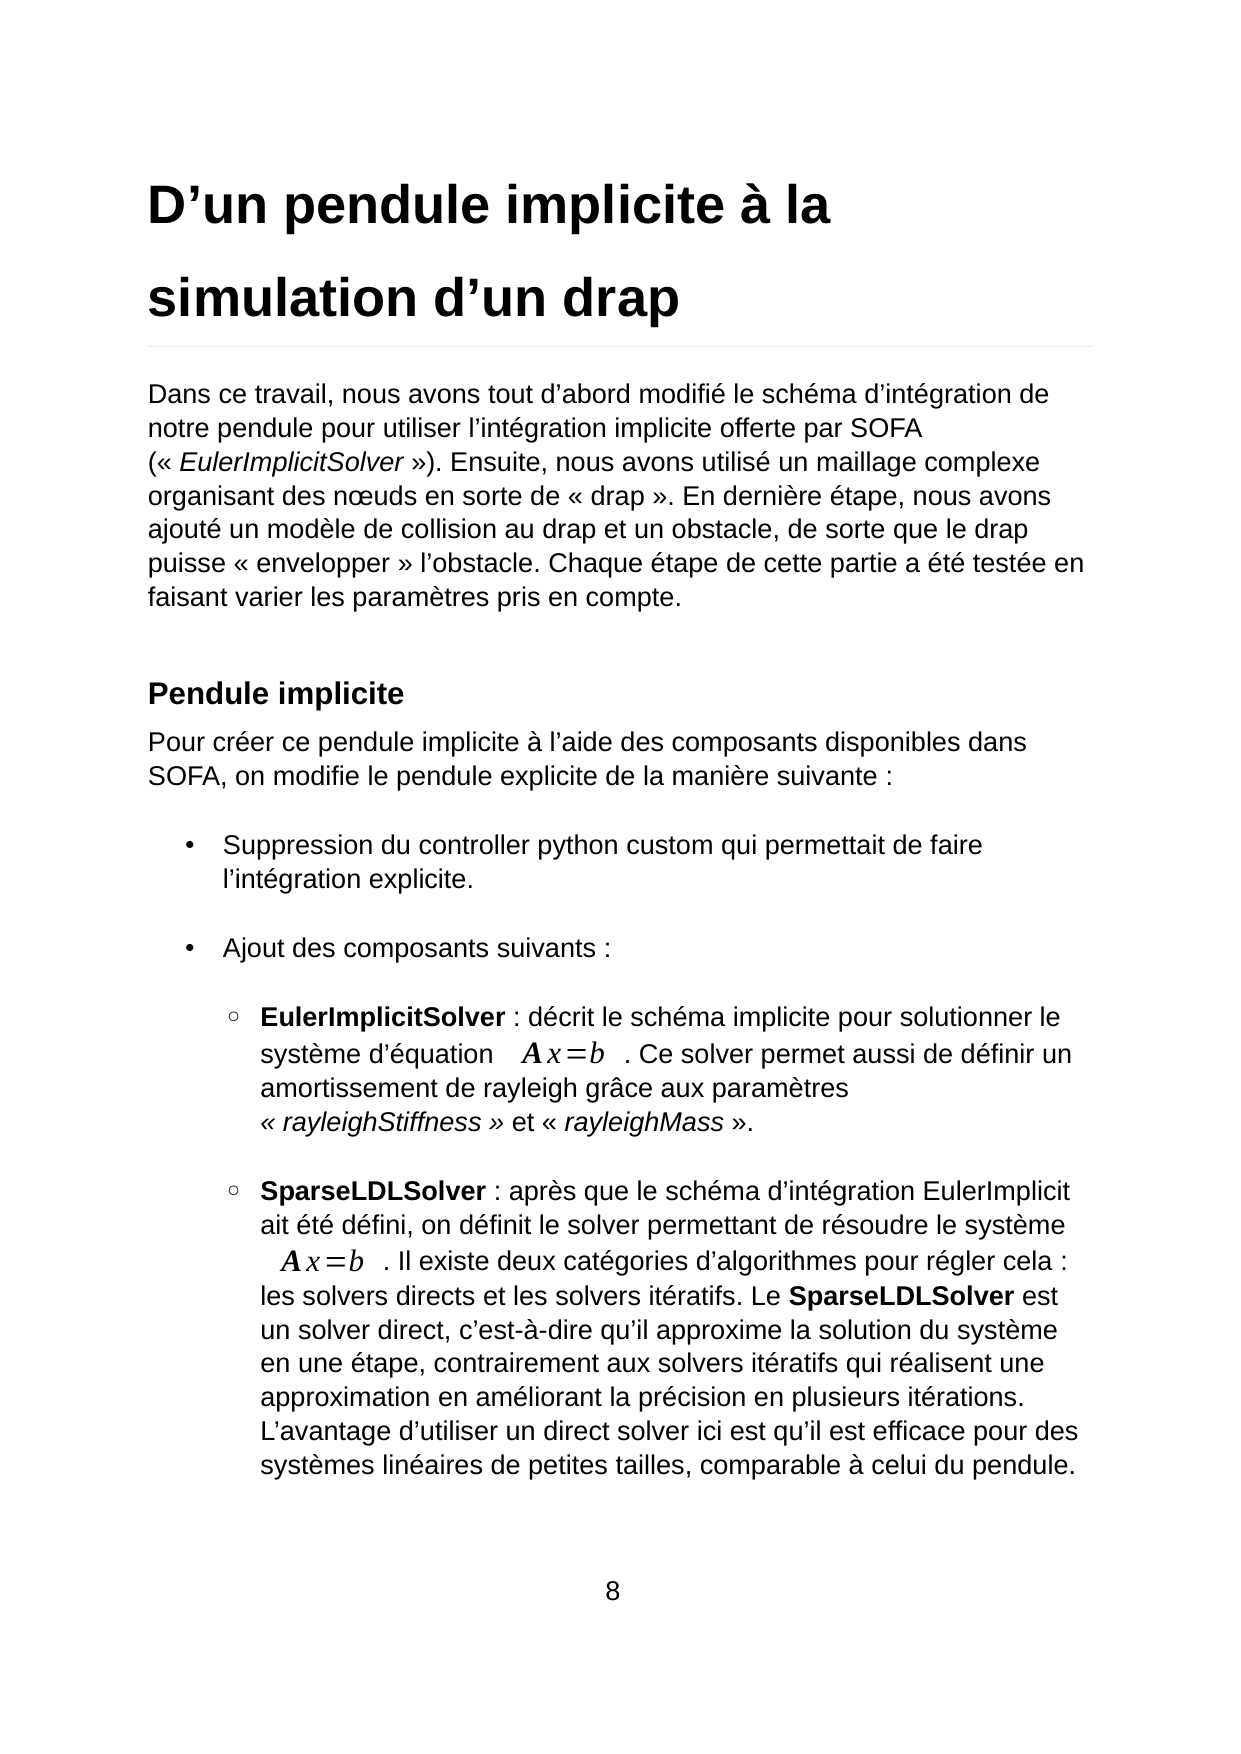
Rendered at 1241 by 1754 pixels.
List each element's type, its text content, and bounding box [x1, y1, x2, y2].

list EulerImplicitSolver : décrit le schéma implicite pour solutionner le système d’équation . Ce solver permet aussi de définir un amortissement de rayleigh grâce aux paramètres « rayleighStiffness » et « rayleighMass ». [223, 1001, 1093, 1137]
text Dans ce travail, nous avons tout d’abord modifié le schéma d’intégration de notre pendule pour utiliser l’intégration implicite offerte par SOFA (« EulerImplicitSolver »). Ensuite, nous avons utilisé un maillage complexe organisant des nœuds en sorte de « drap ». En dernière étape, nous avons ajouté un modèle de collision au drap et un obstacle, de sorte que le drap puisse « envelopper » l’obstacle. Chaque étape de cette partie a été testée en faisant varier les paramètres pris en compte. [148, 378, 1093, 612]
text Pendule implicite [148, 675, 1093, 711]
text Pour créer ce pendule implicite à l’aide des composants disponibles dans SOFA, on modifie le pendule explicite de la manière suivante : [148, 726, 1093, 791]
list SparseLDLSolver : après que le schéma d’intégration EulerImplicit ait été défini, on définit le solver permettant de résoudre le système. Il existe deux catégories d’algorithmes pour régler cela : les solvers directs et les solvers itératifs. Le SparseLDLSolver est un solver direct, c’est-à-dire qu’il approxime la solution du système en une étape, contrairement aux solvers itératifs qui réalisent une approximation en améliorant la précision en plusieurs itérations. L’avantage d’utiliser un direct solver ici est qu’il est efficace pour des systèmes linéaires de petites tailles, comparable à celui du pendule. [223, 1175, 1093, 1480]
subtitle D’un pendule implicite à la simulation d’un drap [148, 173, 1093, 346]
list Ajout des composants suivants : [185, 932, 1093, 963]
list Suppression du controller python custom qui permettait de faire l’intégration explicite. [185, 829, 1093, 894]
